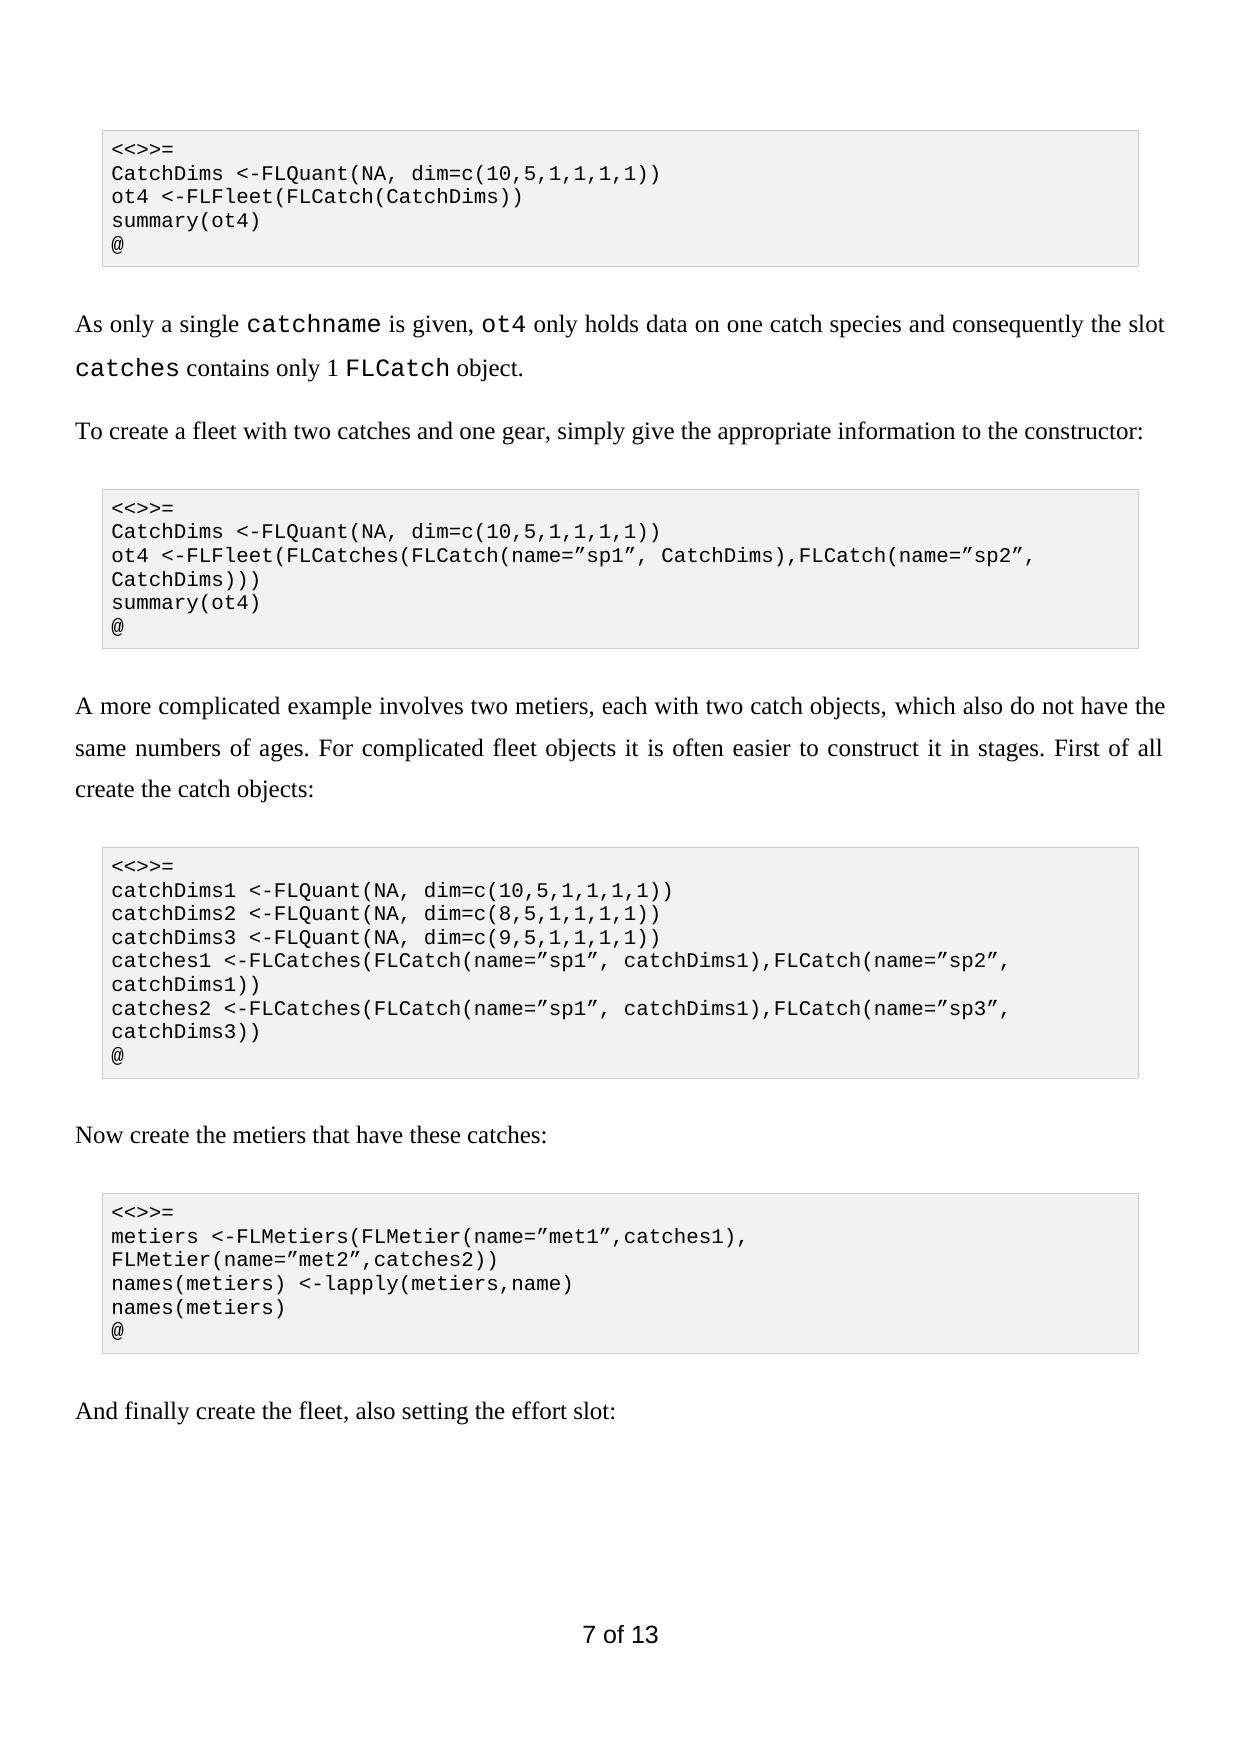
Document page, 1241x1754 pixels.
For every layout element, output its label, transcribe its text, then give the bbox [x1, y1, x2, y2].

text catchDims1 <-FLQuant(NA, dim=c(10,5,1,1,1,1)) [111, 879, 1129, 903]
text <<>>= [111, 139, 1129, 163]
text CatchDims <-FLQuant(NA, dim=c(10,5,1,1,1,1)) [111, 163, 1129, 186]
text summary(ot4) [111, 210, 1129, 234]
text catches2 <-FLCatches(FLCatch(name=”sp1”, catchDims1),FLCatch(name=”sp3”, catchDims3)) [111, 998, 1129, 1045]
text A more complicated example involves two metiers, each with two catch objects, which also do not have the same numbers of ages. For complicated fleet objects it is often easier to construct it in stages. First of all create the catch objects: [75, 477, 1166, 803]
text names(metiers) <-lapply(metiers,name) [111, 1273, 1129, 1297]
text <<>>= [111, 498, 1129, 521]
text catchDims2 <-FLQuant(NA, dim=c(8,5,1,1,1,1)) [111, 903, 1129, 927]
text @ [111, 1320, 1129, 1344]
text @ [111, 616, 1129, 639]
text metiers <-FLMetiers(FLMetier(name=”met1”,catches1), FLMetier(name=”met2”,catches2)) [111, 1226, 1129, 1273]
text And finally create the fleet, also setting the effort slot: [75, 1181, 1166, 1424]
text catches1 <-FLCatches(FLCatch(name=”sp1”, catchDims1),FLCatch(name=”sp2”, catchDims1)) [111, 951, 1129, 998]
text Now create the metiers that have these catches: [75, 835, 1166, 1149]
text ot4 <-FLFleet(FLCatches(FLCatch(name=”sp1”, CatchDims),FLCatch(name=”sp2”, CatchDims))) [111, 545, 1129, 592]
text To create a fleet with two catches and one gear, simply give the appropriate information to the constructor: [75, 417, 1166, 445]
text catchDims3 <-FLQuant(NA, dim=c(9,5,1,1,1,1)) [111, 927, 1129, 951]
text names(metiers) [111, 1297, 1129, 1320]
text @ [111, 234, 1129, 257]
text CatchDims <-FLQuant(NA, dim=c(10,5,1,1,1,1)) [111, 521, 1129, 545]
text @ [111, 1045, 1129, 1069]
text <<>>= [111, 856, 1129, 879]
text As only a single catchname is given, ot4 only holds data on one catch species and consequently the slot catches contains only 1 FLCatch object. [75, 118, 1166, 384]
text ot4 <-FLFleet(FLCatch(CatchDims)) [111, 186, 1129, 210]
text <<>>= [111, 1202, 1129, 1226]
text summary(ot4) [111, 592, 1129, 616]
